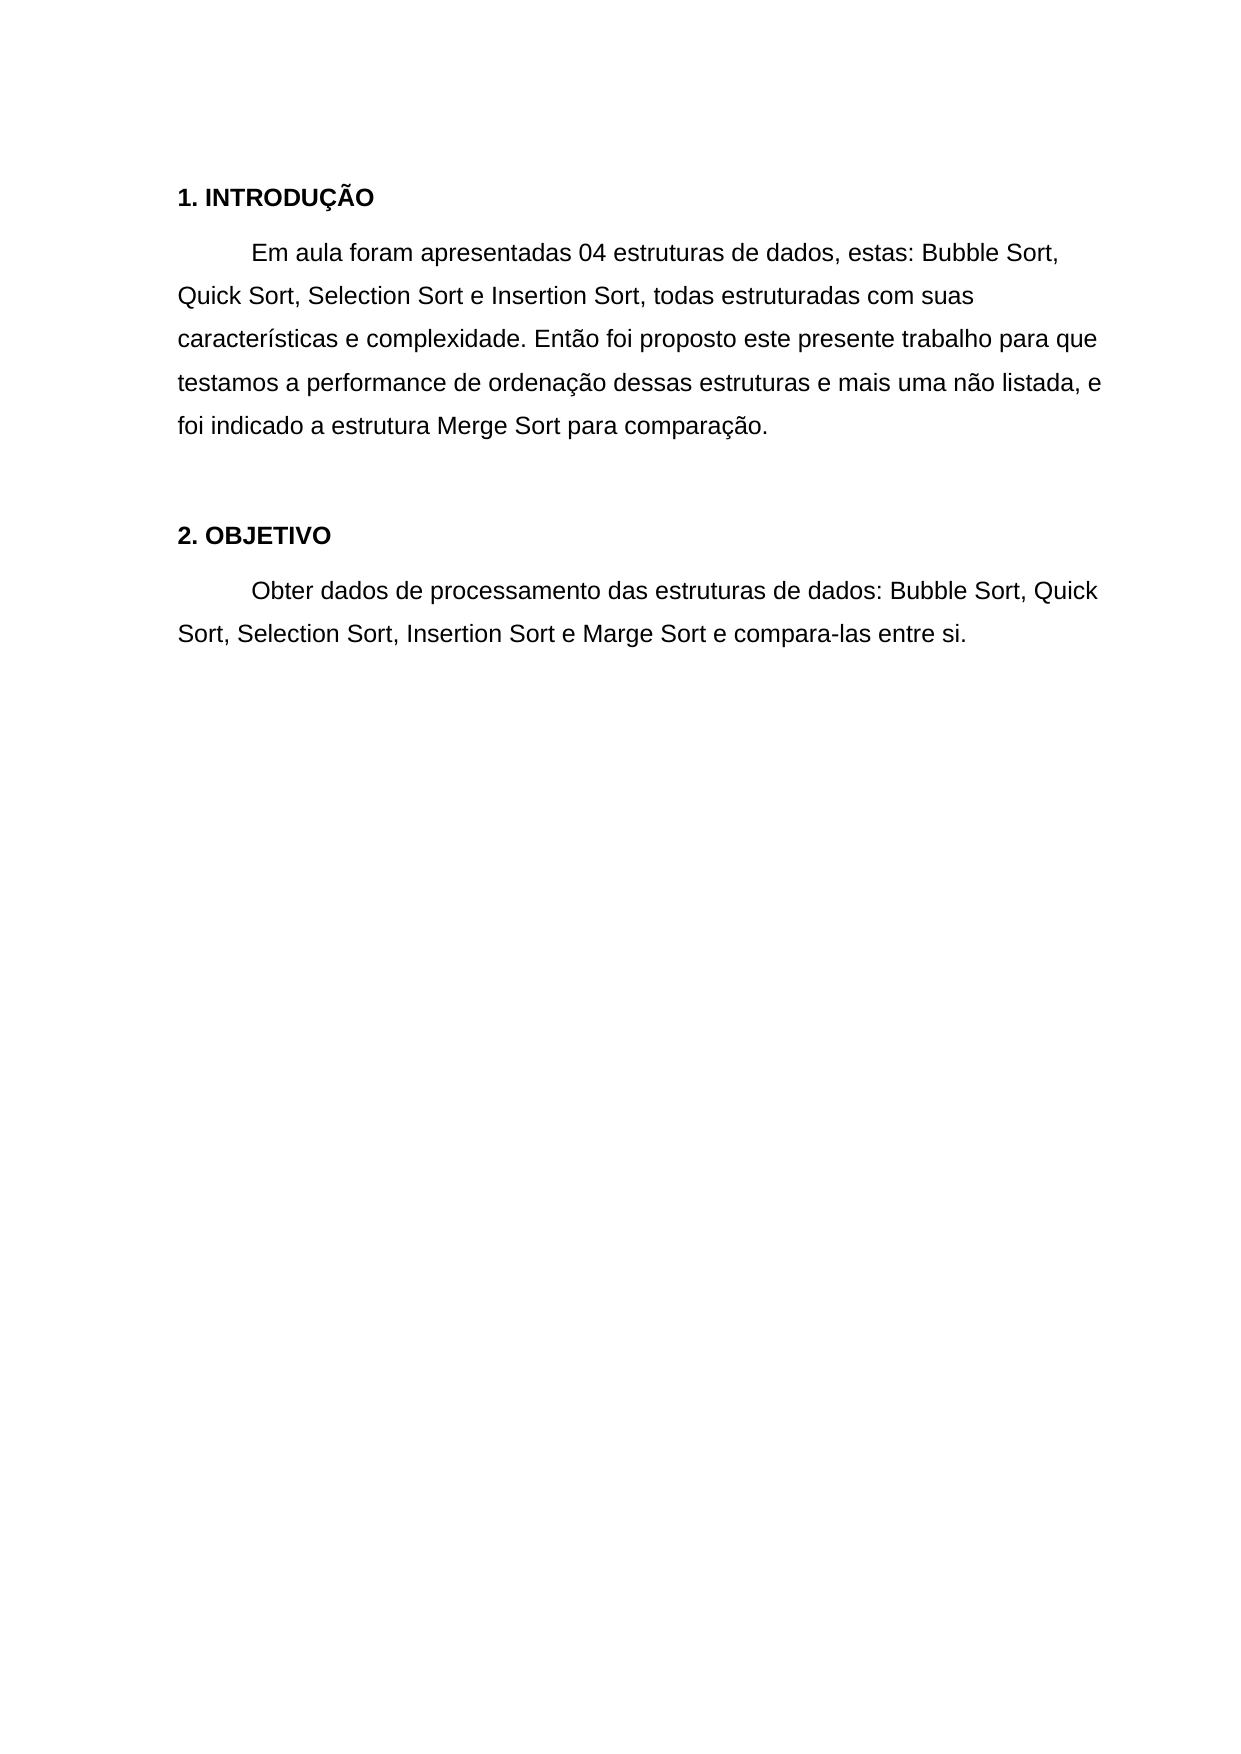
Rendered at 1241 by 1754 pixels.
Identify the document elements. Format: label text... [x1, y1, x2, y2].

text Em aula foram apresentadas 04 estruturas de dados, estas: Bubble Sort, Quick Sort, Selection Sort e Insertion Sort, todas estruturadas com suas características e complexidade. Então foi proposto este presente trabalho para que testamos a performance de ordenação dessas estruturas e mais uma não listada, e foi indicado a estrutura Merge Sort para comparação. [177, 238, 1122, 439]
text Obter dados de processamento das estruturas de dados: Bubble Sort, Quick Sort, Selection Sort, Insertion Sort e Marge Sort e compara-las entre si. [177, 576, 1122, 647]
text 2. OBJETIVO [177, 521, 1122, 549]
text 1. INTRODUÇÃO [177, 183, 1122, 212]
